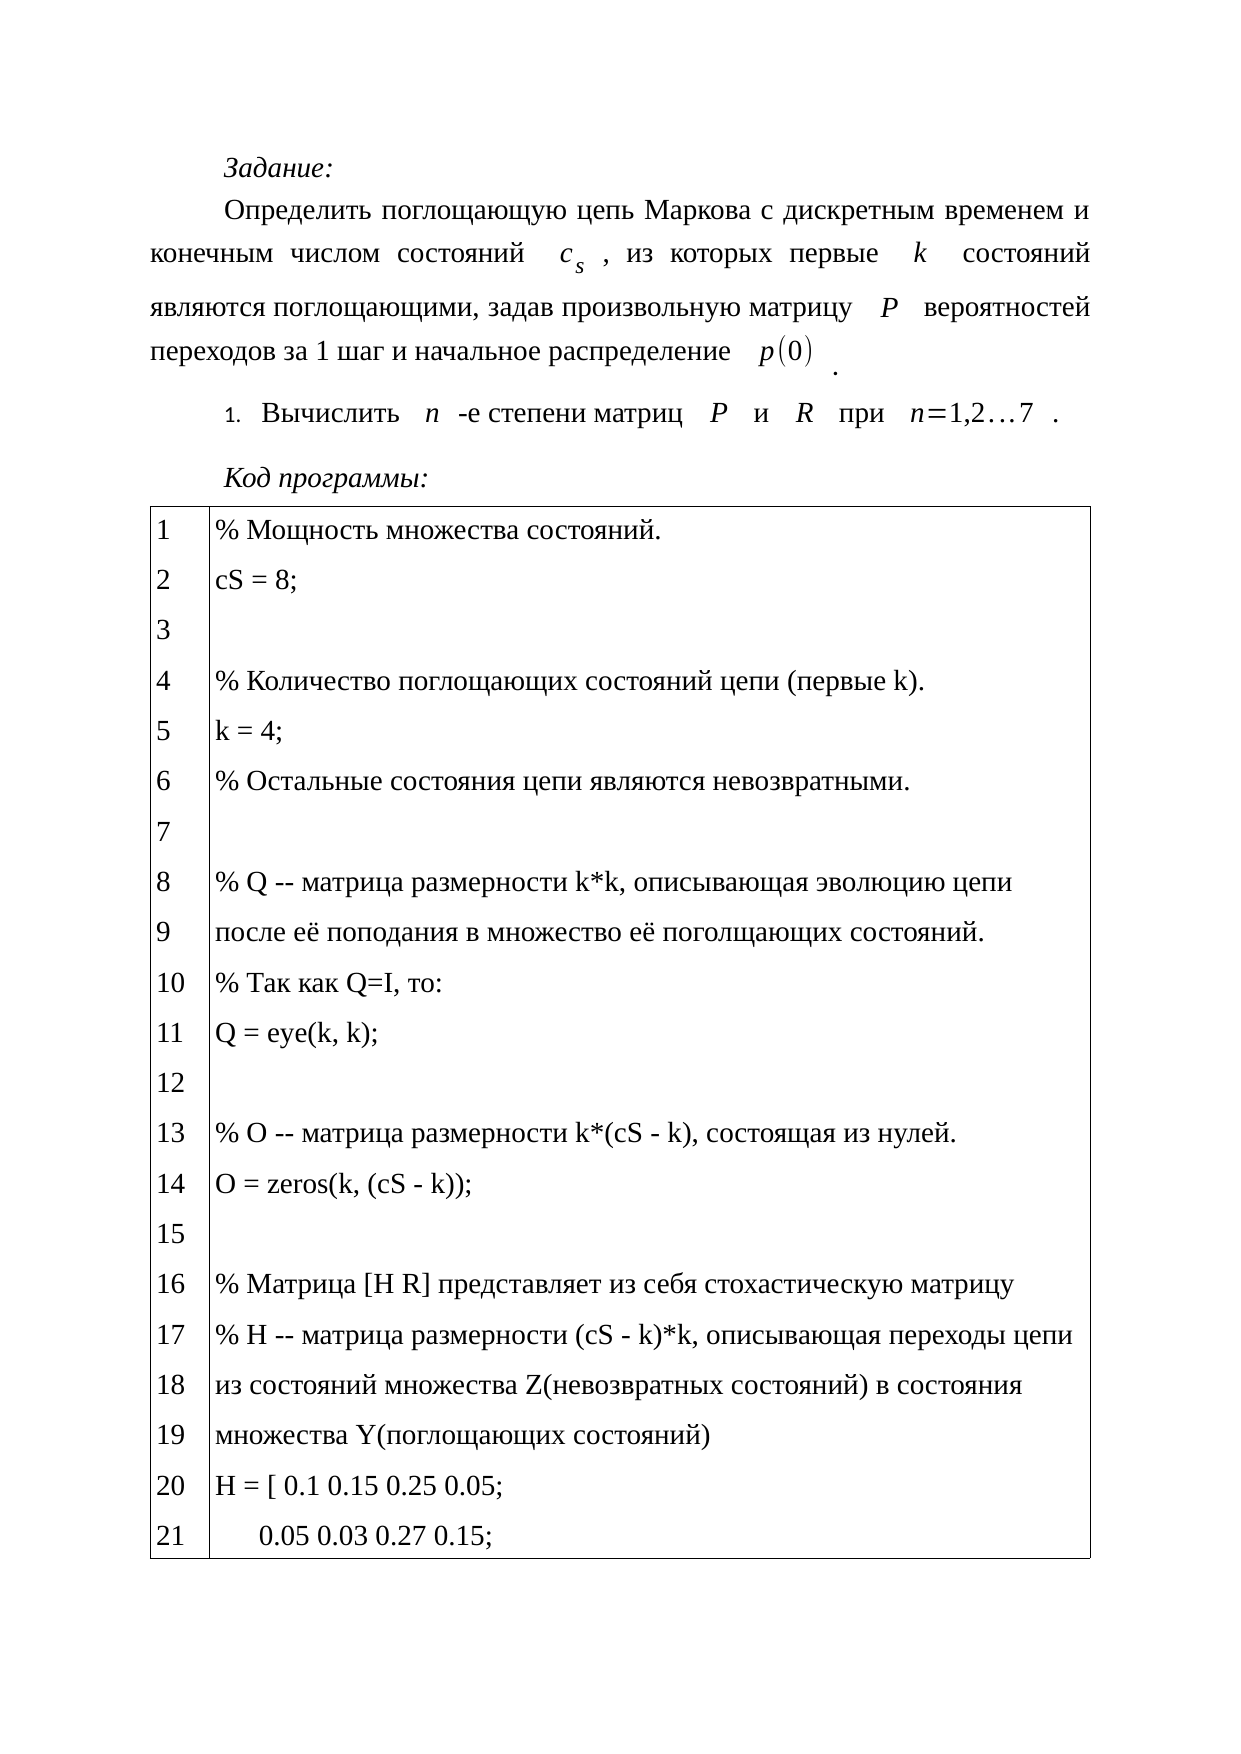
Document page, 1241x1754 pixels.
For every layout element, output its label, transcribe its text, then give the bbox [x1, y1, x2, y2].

text Задание: [150, 150, 1090, 183]
table_header % Мощность множества состояний. cS = 8; % Количество поглощающих состояний цепи (первые k). k = 4; % Остальные состояния цепи являются невозвратными. % Q -- матрица размерности k*k, описывающая эволюцию цепи после её поподания в множество её поголщающих состояний. % Так как Q=I, то: Q = eye(k, k); % O -- матрица размерности k*(cS - k), состоящая из нулей. O = zeros(k, (cS - k)); % Матрица [H R] представляет из себя стохастическую матрицу % H -- матрица размерности (cS - k)*k, описывающая переходы цепи из состояний множества Z(невозвратных состояний) в состояния множества Y(поглощающих состояний) H = [ 0.1 0.15 0.25 0.05; 0.05 0.03 0.27 0.15; [210, 507, 1090, 1557]
text Код программы: [224, 447, 1090, 494]
text Определить поглощающую цепь Маркова с дискретным временем и конечным числом состояний , из которых первые состояний являются поглощающими, задав произвольную матрицу вероятностей переходов за 1 шаг и начальное распределение . [150, 192, 1090, 382]
table_header 1 2 3 4 5 6 7 8 9 10 11 12 13 14 15 16 17 18 19 20 21 [151, 507, 209, 1557]
list Вычислить -е степени матриц и при . [224, 395, 1090, 429]
